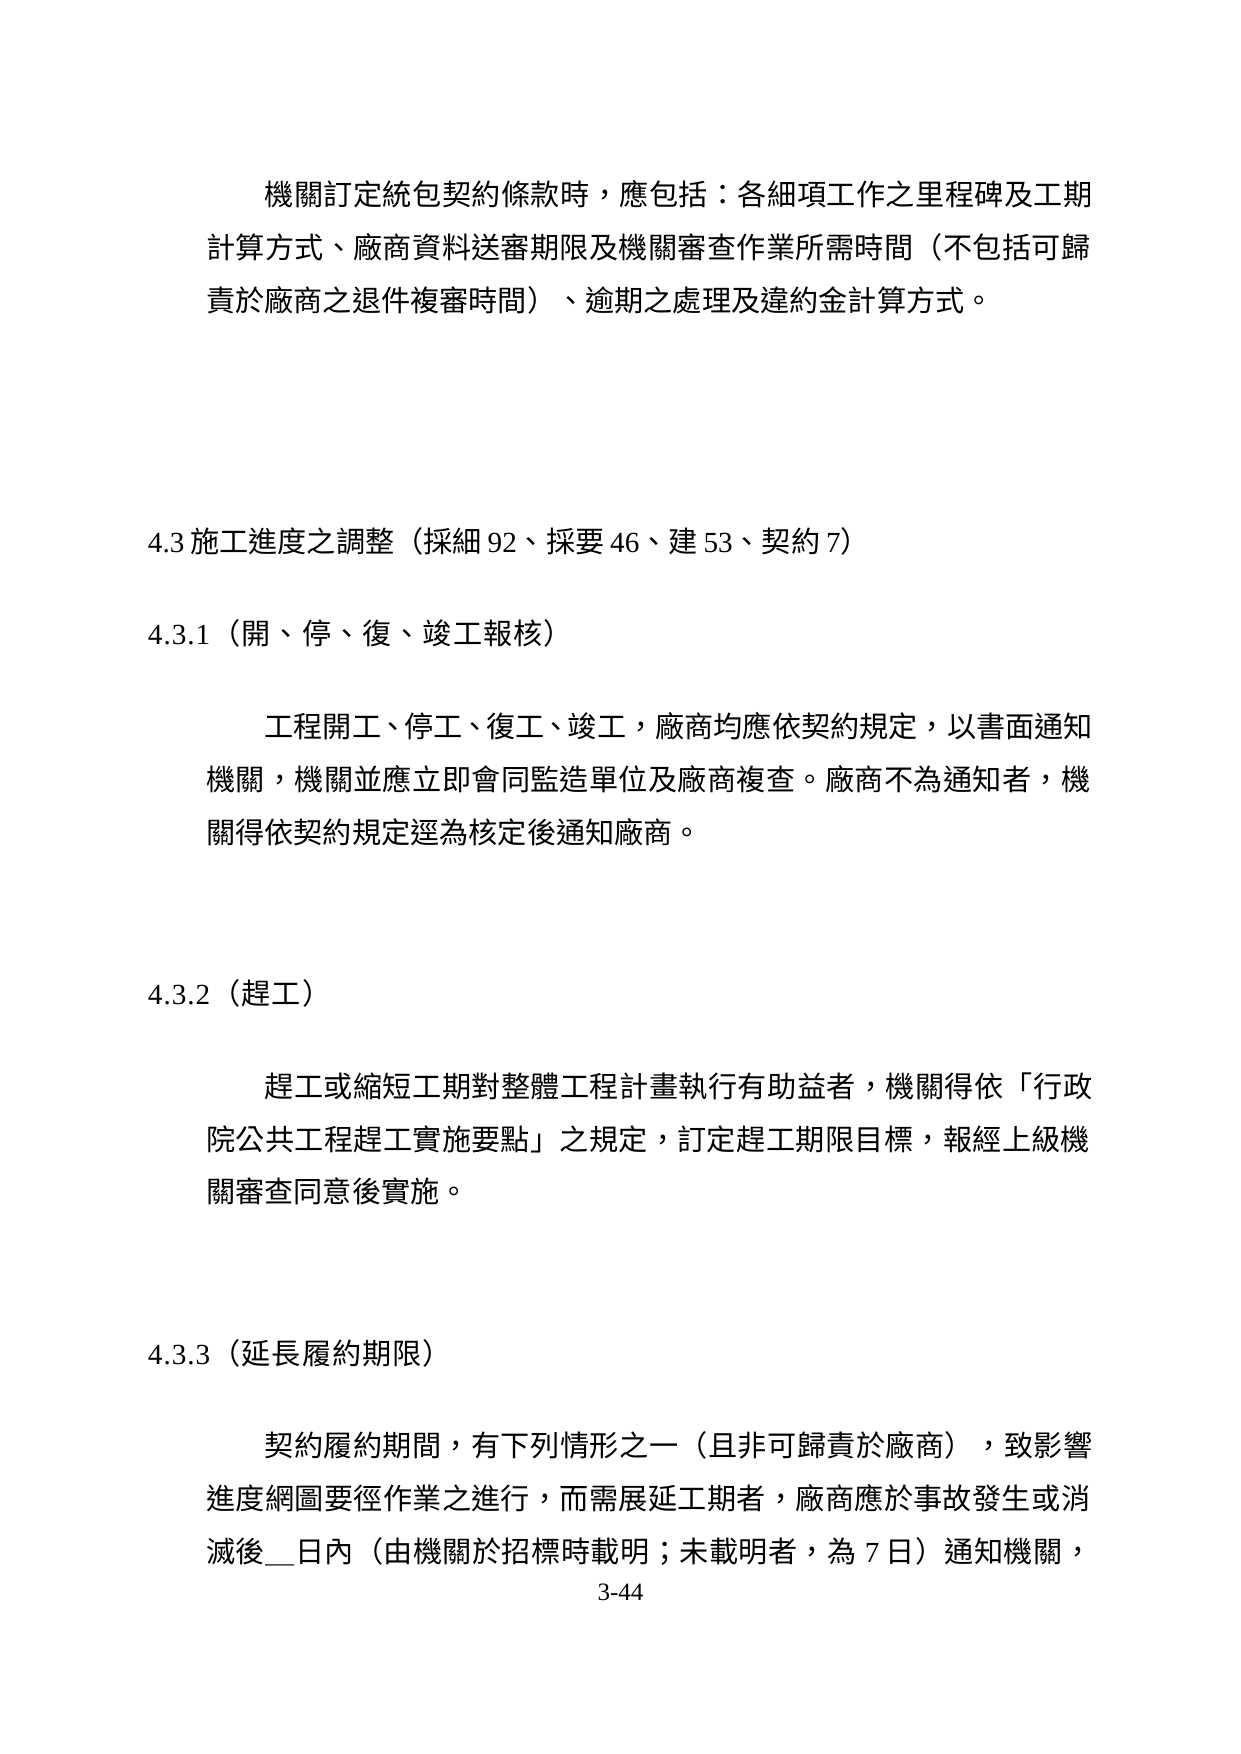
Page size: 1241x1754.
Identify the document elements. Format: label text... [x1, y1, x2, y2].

text 契約履約期間，有下列情形之一（且非可歸責於廠商），致影響進度網圖要徑作業之進行，而需展延工期者，廠商應於事故發生或消滅後＿日內（由機關於招標時載明；未載明者，為7日）通知機關，並於＿日內（由機關於招標時載明；未載明者，為45日）檢具事證，以書面向機關申請展延工期。機關得審酌其情形後，以書面同意延長履約期限，不計算逾期違約金。其事由未達半日者，以半日計；逾半日未達1日者，以1日計。 [206, 1423, 1092, 1571]
subtitle 4.3.2（趕工） [148, 971, 1092, 1013]
text 工程開工、停工、復工、竣工，廠商均應依契約規定，以書面通知機關，機關並應立即會同監造單位及廠商複查。廠商不為通知者，機關得依契約規定逕為核定後通知廠商。 [206, 703, 1092, 851]
subtitle 4.3.1（開、停、復、竣工報核） [148, 611, 1092, 653]
subtitle 4.3.3（延長履約期限） [148, 1330, 1092, 1373]
subtitle 4.3施工進度之調整（採細92、採要46、建53、契約7） [148, 518, 1092, 561]
text 機關訂定統包契約條款時，應包括：各細項工作之里程碑及工期計算方式、廠商資料送審期限及機關審查作業所需時間（不包括可歸責於廠商之退件複審時間）、逾期之處理及違約金計算方式。 [206, 172, 1092, 320]
text 趕工或縮短工期對整體工程計畫執行有助益者，機關得依「行政院公共工程趕工實施要點」之規定，訂定趕工期限目標，報經上級機關審查同意後實施。 [206, 1063, 1092, 1211]
